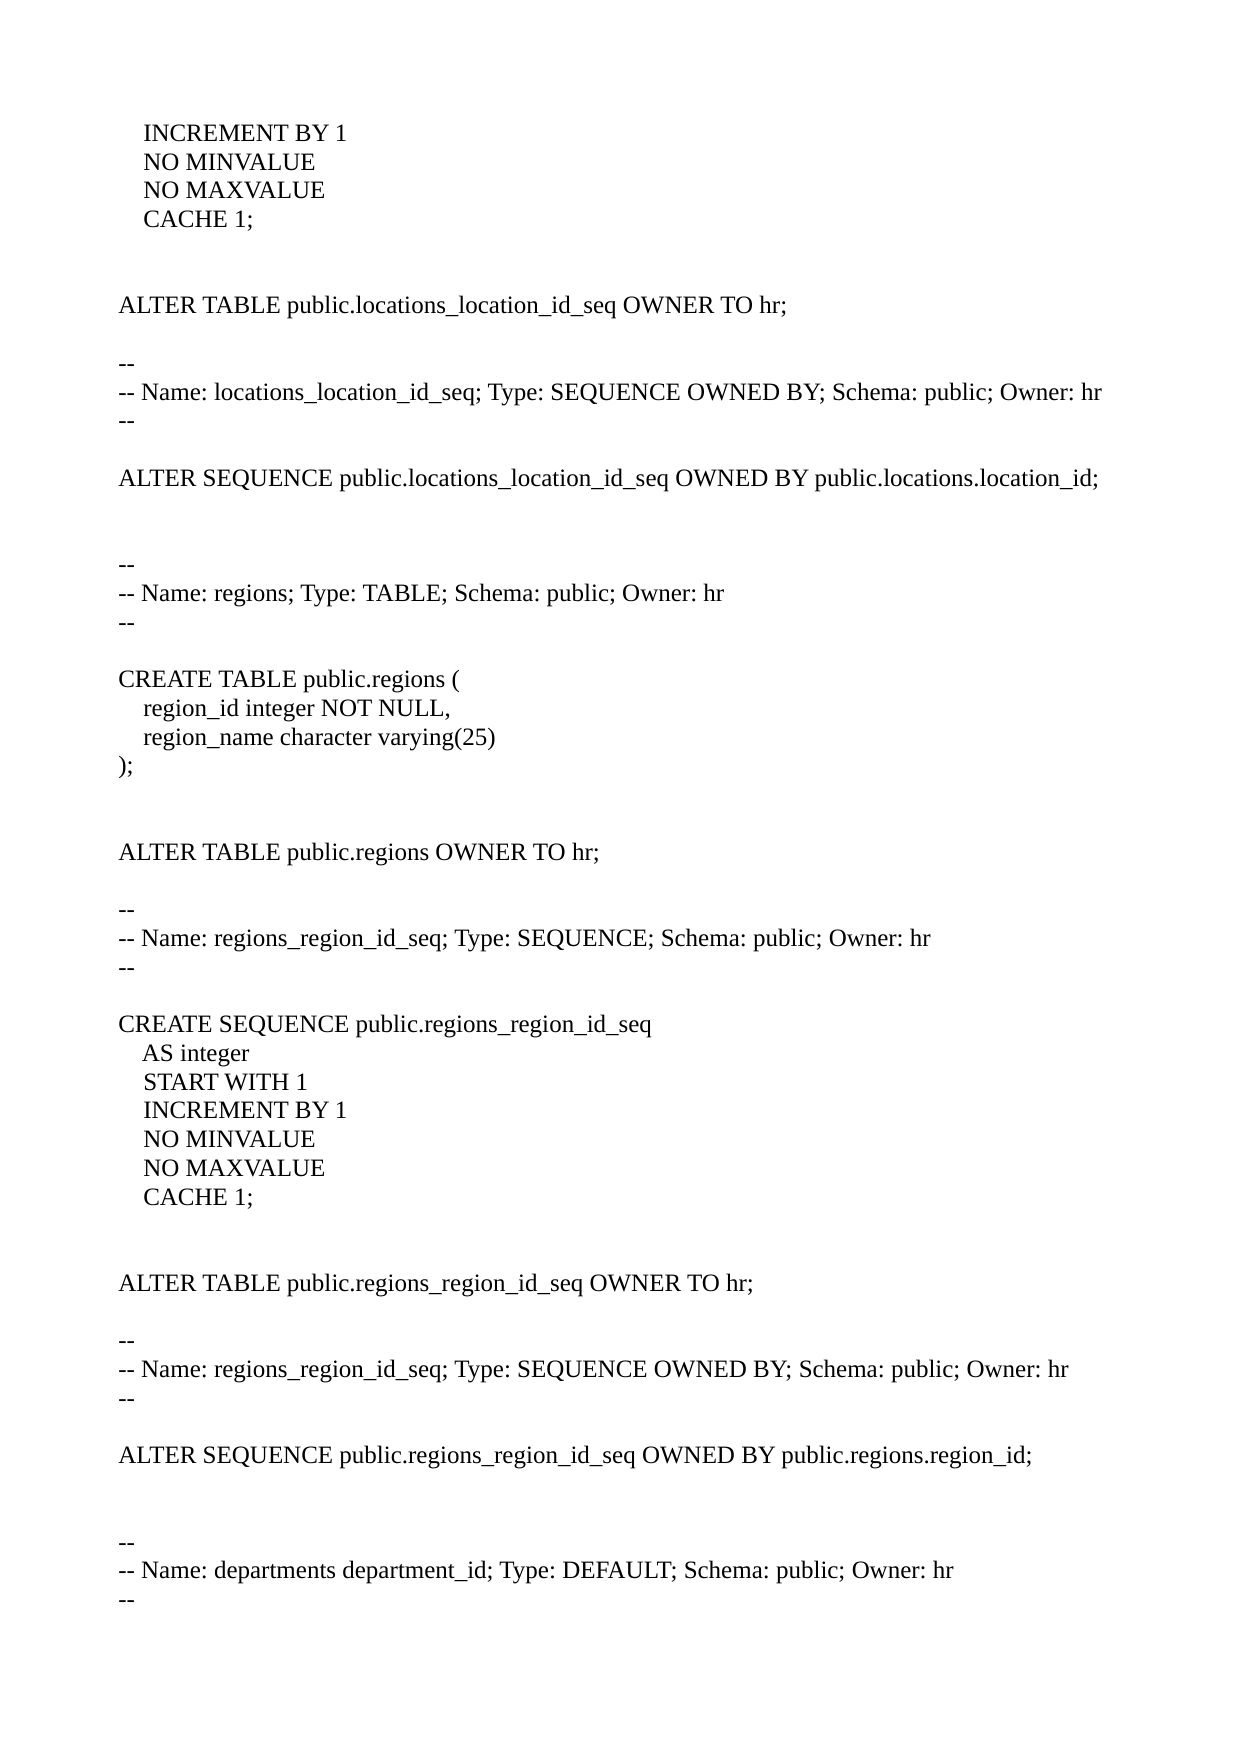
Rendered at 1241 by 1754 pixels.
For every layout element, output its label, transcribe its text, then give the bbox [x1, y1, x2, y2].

text ALTER TABLE public.regions_region_id_seq OWNER TO hr; [118, 1268, 1122, 1297]
text AS integer [118, 1038, 1122, 1067]
text NO MINVALUE [118, 1124, 1122, 1153]
text INCREMENT BY 1 [118, 1096, 1122, 1124]
text region_id integer NOT NULL, [118, 693, 1122, 722]
text CREATE TABLE public.regions ( [118, 664, 1122, 693]
text -- [118, 406, 1122, 434]
text NO MAXVALUE [118, 1153, 1122, 1182]
text -- [118, 607, 1122, 636]
text -- [118, 952, 1122, 981]
text -- Name: locations_location_id_seq; Type: SEQUENCE OWNED BY; Schema: public; Owner: hr [118, 377, 1122, 406]
text ALTER SEQUENCE public.locations_location_id_seq OWNED BY public.locations.location_id; [118, 463, 1122, 492]
text -- [118, 348, 1122, 377]
text -- Name: regions_region_id_seq; Type: SEQUENCE OWNED BY; Schema: public; Owner: hr [118, 1354, 1122, 1383]
text -- Name: regions_region_id_seq; Type: SEQUENCE; Schema: public; Owner: hr [118, 923, 1122, 952]
text -- [118, 1326, 1122, 1354]
text ALTER TABLE public.regions OWNER TO hr; [118, 837, 1122, 866]
text -- [118, 894, 1122, 923]
text ); [118, 751, 1122, 779]
text -- [118, 1584, 1122, 1613]
text NO MAXVALUE [118, 176, 1122, 204]
text START WITH 1 [118, 1067, 1122, 1096]
text NO MINVALUE [118, 147, 1122, 176]
text CACHE 1; [118, 204, 1122, 233]
text CREATE SEQUENCE public.regions_region_id_seq [118, 1009, 1122, 1038]
text -- [118, 549, 1122, 578]
text -- Name: departments department_id; Type: DEFAULT; Schema: public; Owner: hr [118, 1556, 1122, 1584]
text -- Name: regions; Type: TABLE; Schema: public; Owner: hr [118, 578, 1122, 607]
text INCREMENT BY 1 [118, 118, 1122, 147]
text region_name character varying(25) [118, 722, 1122, 751]
text -- [118, 1527, 1122, 1556]
text ALTER SEQUENCE public.regions_region_id_seq OWNED BY public.regions.region_id; [118, 1441, 1122, 1469]
text -- [118, 1383, 1122, 1412]
text ALTER TABLE public.locations_location_id_seq OWNER TO hr; [118, 291, 1122, 319]
text CACHE 1; [118, 1182, 1122, 1211]
